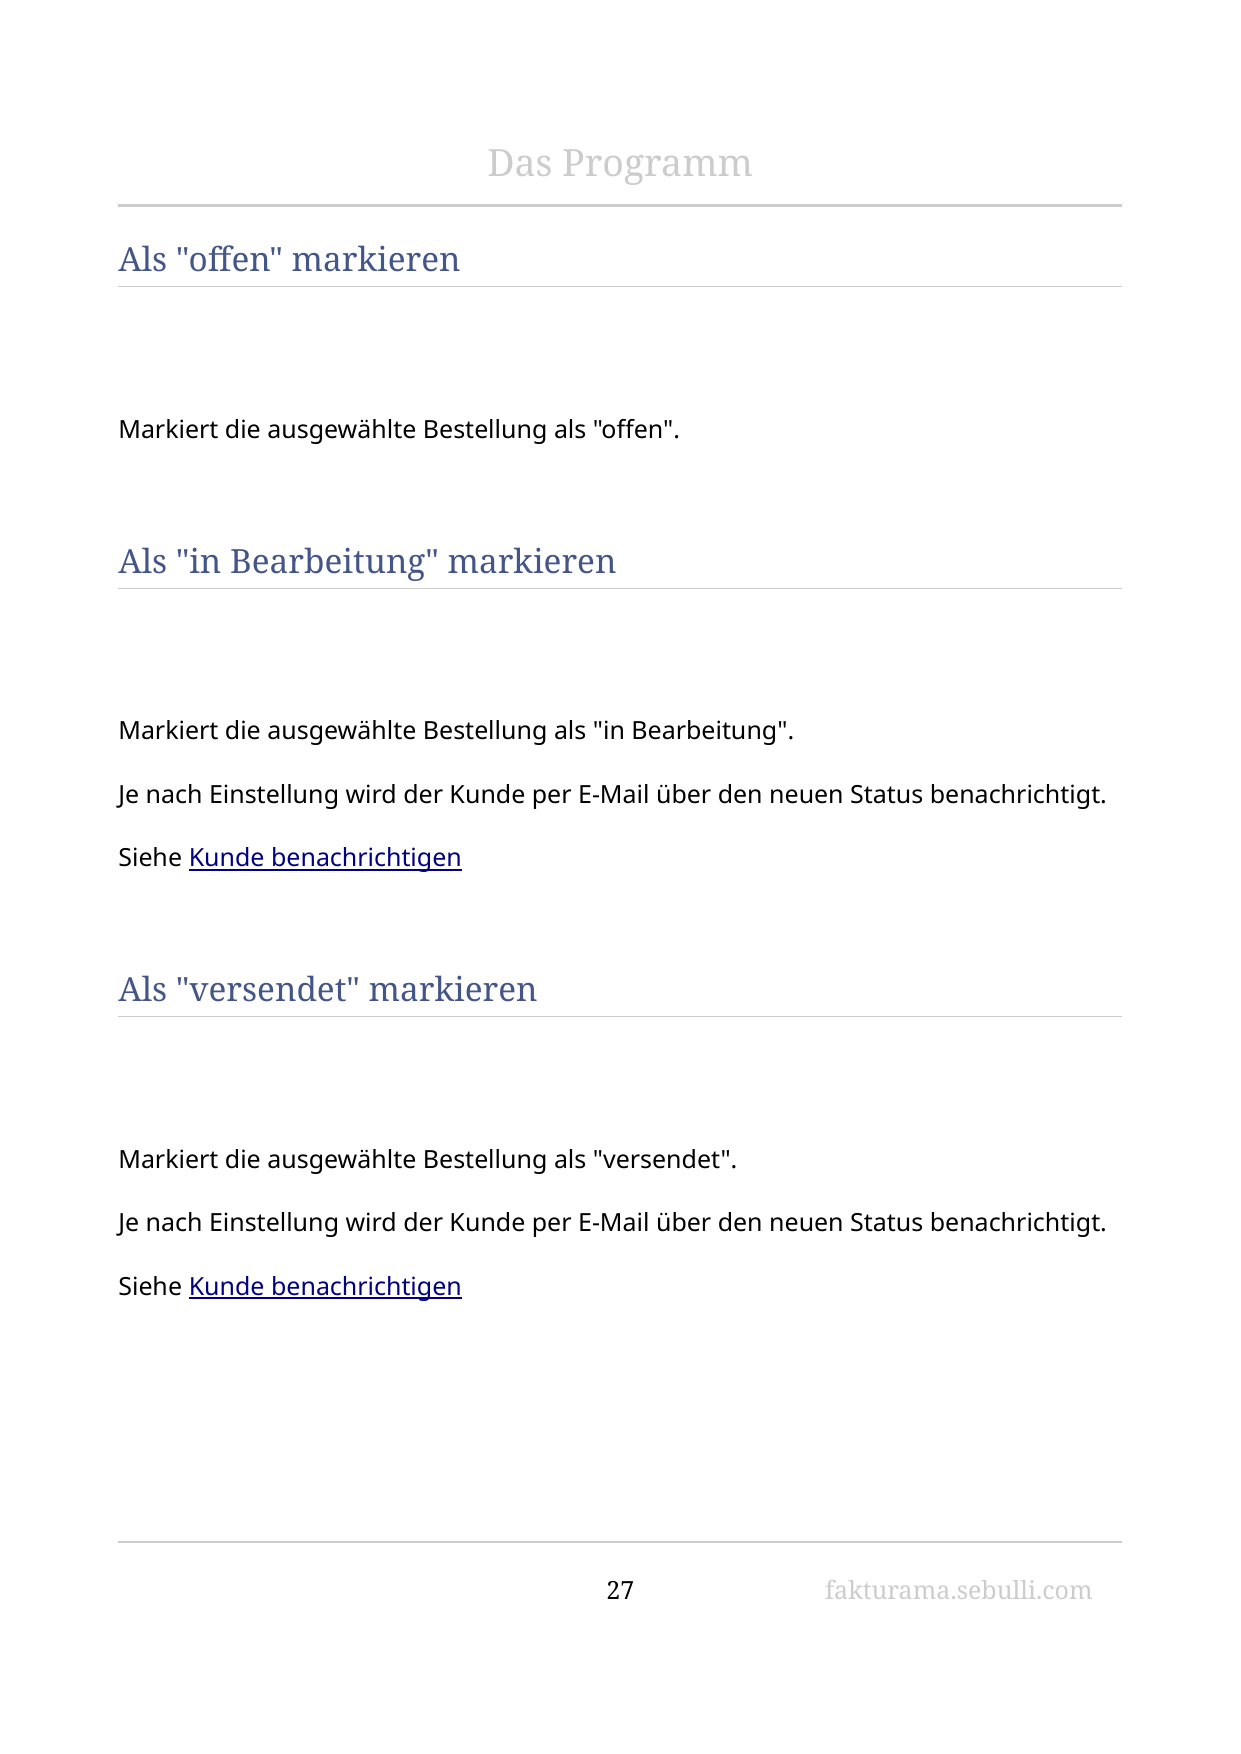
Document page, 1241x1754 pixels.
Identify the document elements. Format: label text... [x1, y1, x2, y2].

subtitle Als "offen" markieren [118, 236, 1122, 286]
text Siehe Kunde benachrichtigen [118, 1269, 1122, 1303]
text Je nach Einstellung wird der Kunde per E-Mail über den neuen Status benachrichtigt. [118, 1205, 1122, 1239]
text Siehe Kunde benachrichtigen [118, 840, 1122, 874]
text Je nach Einstellung wird der Kunde per E-Mail über den neuen Status benachrichtigt. [118, 777, 1122, 811]
text Markiert die ausgewählte Bestellung als "offen". [118, 412, 1122, 446]
subtitle Als "in Bearbeitung" markieren [118, 538, 1122, 588]
subtitle Als "versendet" markieren [118, 966, 1122, 1016]
text Markiert die ausgewählte Bestellung als "in Bearbeitung". [118, 713, 1122, 747]
text Markiert die ausgewählte Bestellung als "versendet". [118, 1142, 1122, 1176]
